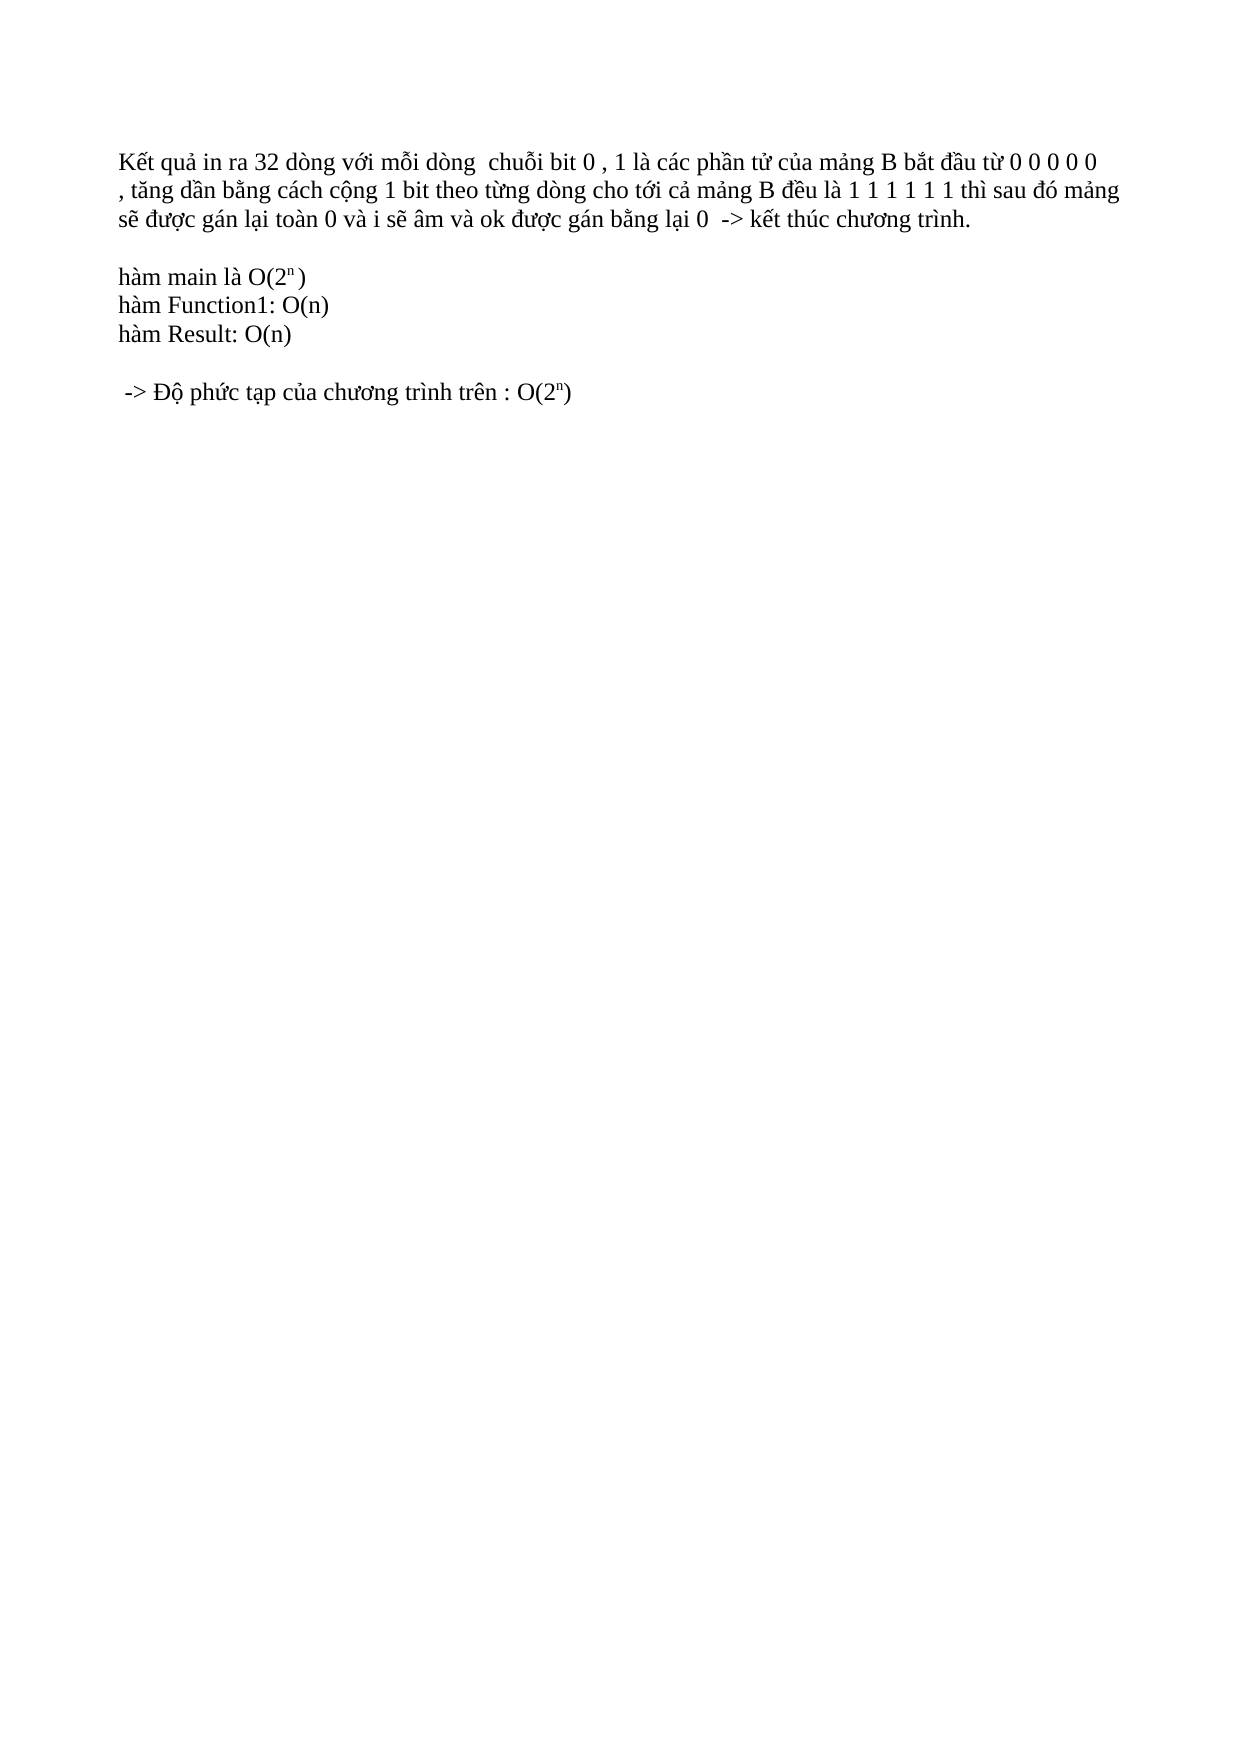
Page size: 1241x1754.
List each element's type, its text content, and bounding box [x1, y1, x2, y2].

text hàm Result: O(n) [118, 319, 1122, 348]
text Kết quả in ra 32 dòng với mỗi dòng chuỗi bit 0 , 1 là các phần tử của mảng B bắt đầu từ 0 0 0 0 0 [118, 147, 1122, 176]
text -> Độ phức tạp của chương trình trên : O(2n) [118, 377, 1122, 406]
text hàm Function1: O(n) [118, 291, 1122, 319]
text hàm main là O(2n ) [118, 262, 1122, 291]
text , tăng dần bằng cách cộng 1 bit theo từng dòng cho tới cả mảng B đều là 1 1 1 1 1 1 thì sau đó mảng sẽ được gán lại toàn 0 và i sẽ âm và ok được gán bằng lại 0 -> kết thúc chương trình. [118, 176, 1122, 233]
